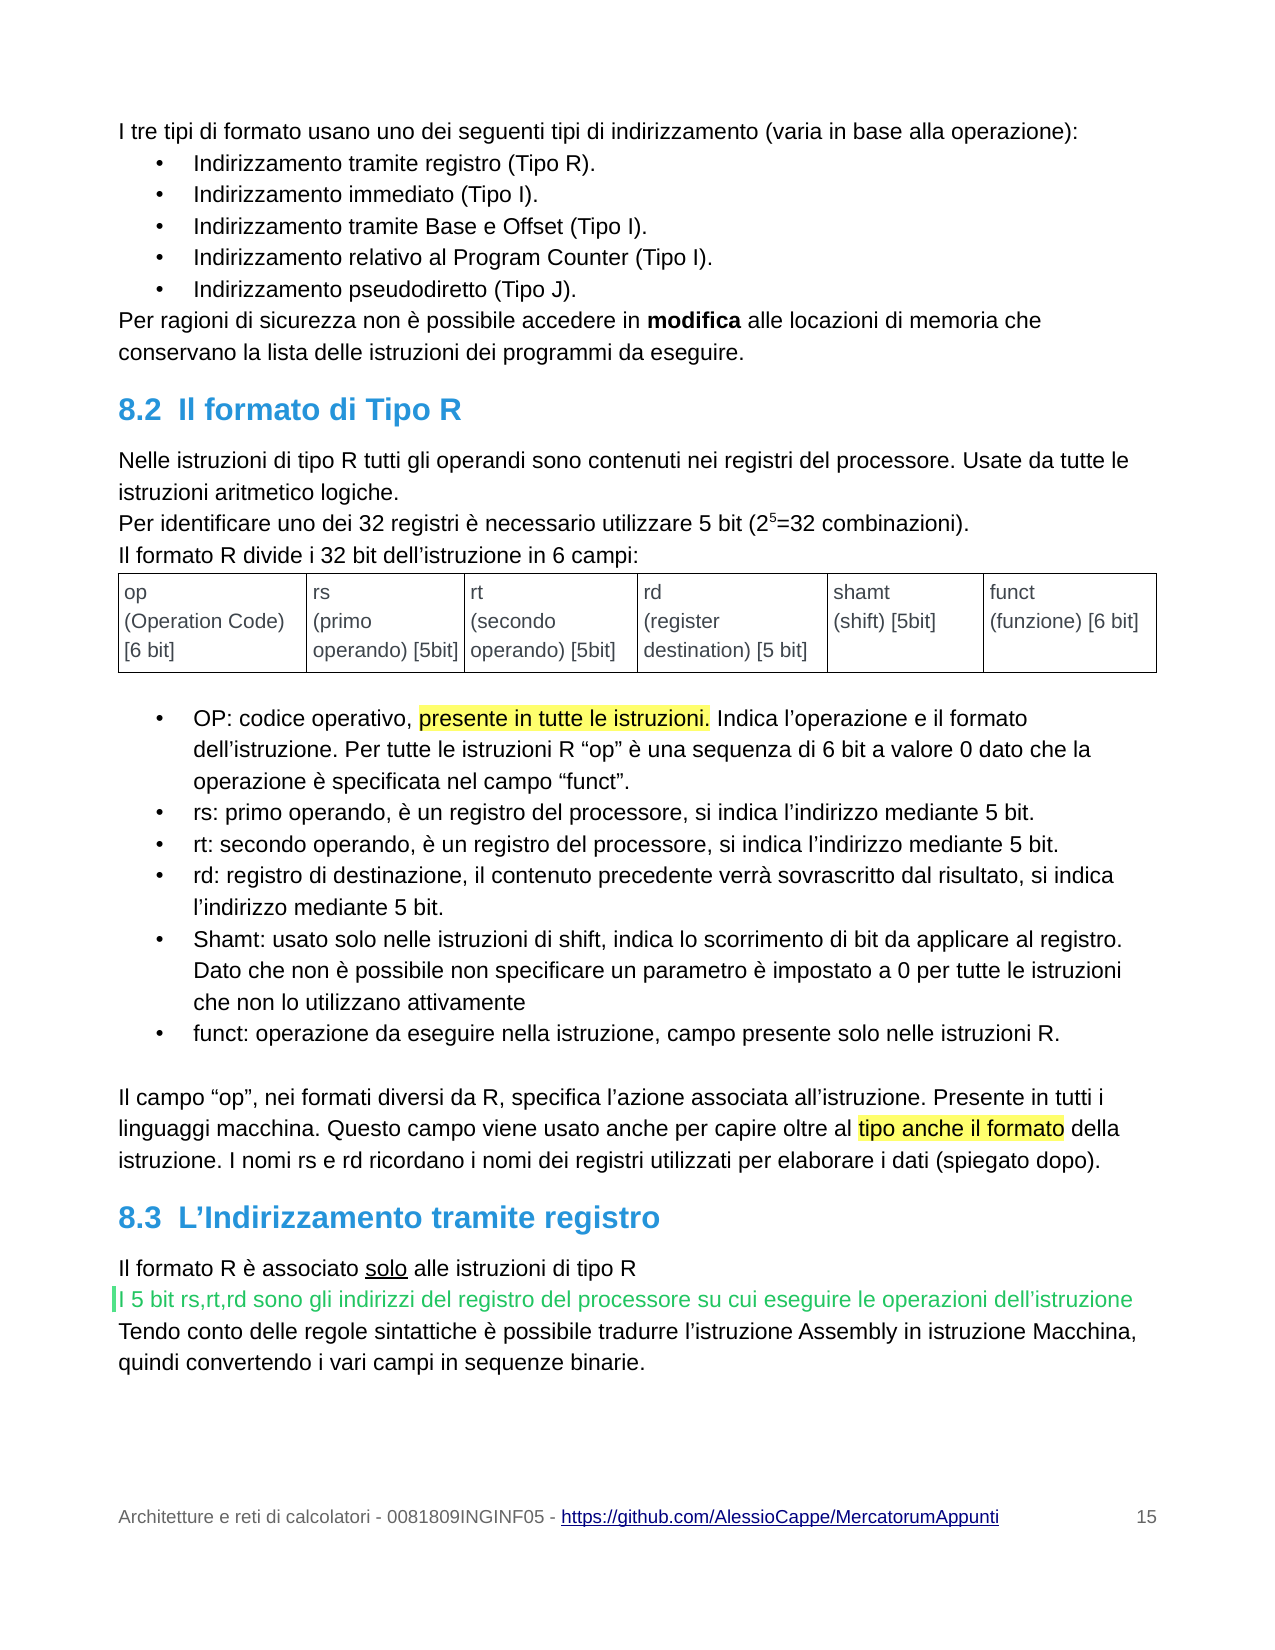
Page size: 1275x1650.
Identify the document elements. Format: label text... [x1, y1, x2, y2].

subtitle L’Indirizzamento tramite registro [118, 1199, 1157, 1235]
list rt: secondo operando, è un registro del processore, si indica l’indirizzo mediante 5 bit. [156, 831, 1157, 857]
text I 5 bit rs,rt,rd sono gli indirizzi del registro del processore su cui eseguire le operazioni dell’istruzione [116, 1286, 1157, 1312]
table_header rt (secondo operando) [5bit] [465, 574, 637, 672]
text Il campo “op”, nei formati diversi da R, specifica l’azione associata all’istruzione. Presente in tutti i linguaggi macchina. Questo campo viene usato anche per capire oltre al tipo anche il formato della istruzione. I nomi rs e rd ricordano i nomi dei registri utilizzati per elaborare i dati (spiegato dopo). [118, 1083, 1157, 1173]
list Indirizzamento tramite Base e Offset (Tipo I). [156, 213, 1157, 239]
text Tendo conto delle regole sintattiche è possibile tradurre l’istruzione Assembly in istruzione Macchina, quindi convertendo i vari campi in sequenze binarie. [118, 1318, 1157, 1376]
text I tre tipi di formato usano uno dei seguenti tipi di indirizzamento (varia in base alla operazione): [118, 118, 1157, 144]
text Per identificare uno dei 32 registri è necessario utilizzare 5 bit (25=32 combinazioni). [118, 510, 1157, 537]
list Indirizzamento tramite registro (Tipo R). [156, 150, 1157, 176]
table_header funct (funzione) [6 bit] [984, 574, 1156, 672]
list Indirizzamento immediato (Tipo I). [156, 181, 1157, 208]
text Il formato R è associato solo alle istruzioni di tipo R [118, 1254, 1157, 1281]
table_header shamt (shift) [5bit] [828, 574, 983, 672]
text Per ragioni di sicurezza non è possibile accedere in modifica alle locazioni di memoria che conservano la lista delle istruzioni dei programmi da eseguire. [118, 307, 1157, 365]
subtitle Il formato di Tipo R [118, 391, 1157, 427]
list rs: primo operando, è un registro del processore, si indica l’indirizzo mediante 5 bit. [156, 799, 1157, 826]
text Nelle istruzioni di tipo R tutti gli operandi sono contenuti nei registri del processore. Usate da tutte le istruzioni aritmetico logiche. [118, 447, 1157, 505]
table_header rs (primo operando) [5bit] [307, 574, 464, 672]
list Indirizzamento pseudodiretto (Tipo J). [156, 276, 1157, 302]
text Il formato R divide i 32 bit dell’istruzione in 6 campi: [118, 542, 1157, 568]
table_header op (Operation Code) [6 bit] [119, 574, 306, 672]
list funct: operazione da eseguire nella istruzione, campo presente solo nelle istruzioni R. [156, 1020, 1157, 1047]
list OP: codice operativo, presente in tutte le istruzioni. Indica l’operazione e il formato dell’istruzione. Per tutte le istruzioni R “op” è una sequenza di 6 bit a valore 0 dato che la operazione è specificata nel campo “funct”. [156, 705, 1157, 794]
list rd: registro di destinazione, il contenuto precedente verrà sovrascritto dal risultato, si indica l’indirizzo mediante 5 bit. [156, 862, 1157, 920]
list Shamt: usato solo nelle istruzioni di shift, indica lo scorrimento di bit da applicare al registro. Dato che non è possibile non specificare un parametro è impostato a 0 per tutte le istruzioni che non lo utilizzano attivamente [156, 926, 1157, 1015]
table_header rd (register destination) [5 bit] [638, 574, 827, 672]
list Indirizzamento relativo al Program Counter (Tipo I). [156, 244, 1157, 271]
